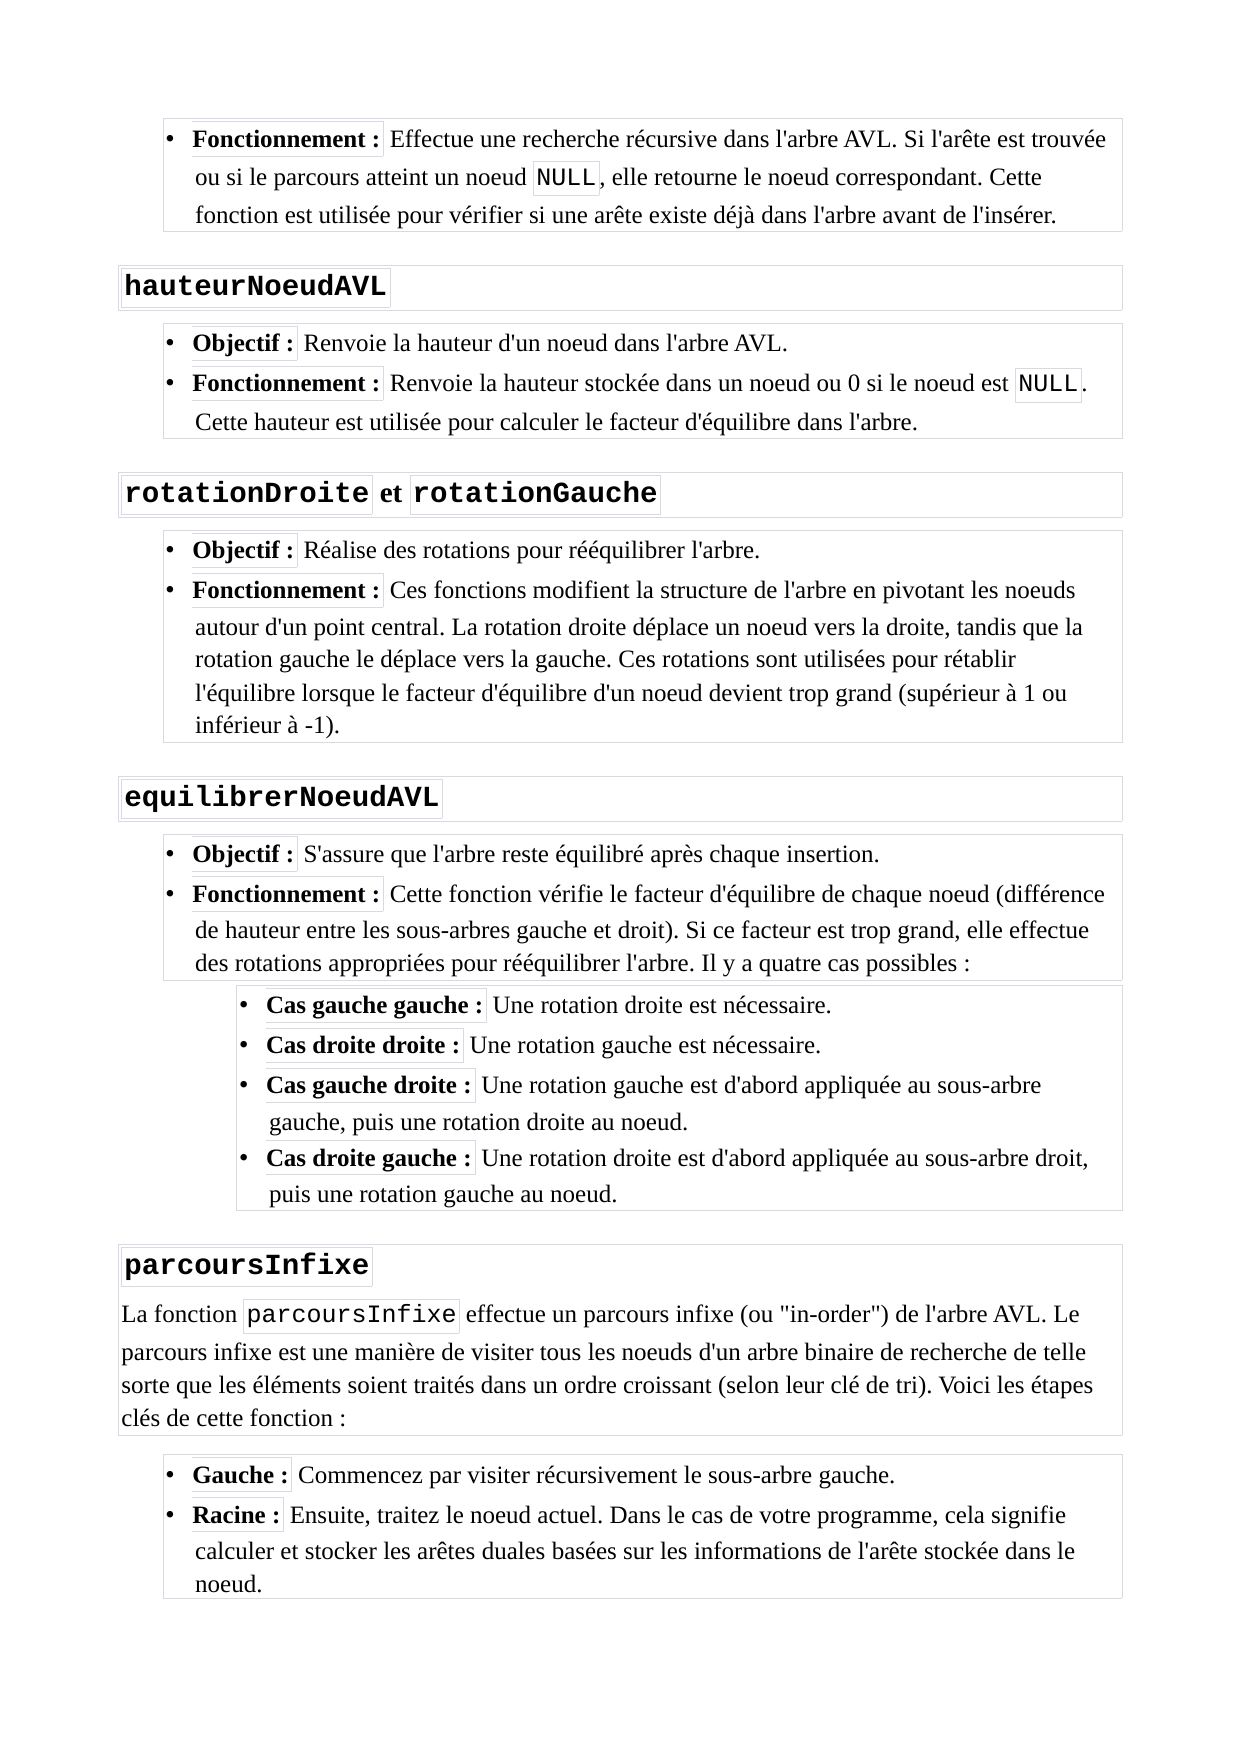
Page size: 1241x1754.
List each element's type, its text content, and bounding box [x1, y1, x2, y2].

list Gauche : Commencez par visiter récursivement le sous-arbre gauche. [164, 1455, 1122, 1492]
list Objectif : Réalise des rotations pour rééquilibrer l'arbre. [164, 531, 1122, 567]
list Fonctionnement : Cette fonction vérifie le facteur d'équilibre de chaque noeud (différence de hauteur entre les sous-arbres gauche et droit). Si ce facteur est trop grand, elle effectue des rotations appropriées pour rééquilibrer l'arbre. Il y a quatre cas possibles : [164, 873, 1122, 980]
list Cas gauche droite : Une rotation gauche est d'abord appliquée au sous-arbre gauche, puis une rotation droite au noeud. [237, 1064, 1122, 1135]
list Objectif : Renvoie la hauteur d'un noeud dans l'arbre AVL. [164, 324, 1122, 360]
list Racine : Ensuite, traitez le noeud actuel. Dans le cas de votre programme, cela signifie calculer et stocker les arêtes duales basées sur les informations de l'arête stockée dans le noeud. [164, 1494, 1122, 1598]
list Objectif : S'assure que l'arbre reste équilibré après chaque insertion. [164, 835, 1122, 871]
list Fonctionnement : Effectue une recherche récursive dans l'arbre AVL. Si l'arête est trouvée ou si le parcours atteint un noeud NULL, elle retourne le noeud correspondant. Cette fonction est utilisée pour vérifier si une arête existe déjà dans l'arbre avant de l'insérer. [164, 119, 1122, 231]
list Fonctionnement : Ces fonctions modifient la structure de l'arbre en pivotant les noeuds autour d'un point central. La rotation droite déplace un noeud vers la droite, tandis que la rotation gauche le déplace vers la gauche. Ces rotations sont utilisées pour rétablir l'équilibre lorsque le facteur d'équilibre d'un noeud devient trop grand (supérieur à 1 ou inférieur à -1). [164, 569, 1122, 742]
subtitle equilibrerNoeudAVL [119, 777, 1122, 821]
subtitle parcoursInfixe [119, 1245, 1122, 1286]
subtitle rotationDroite et rotationGauche [119, 473, 1122, 517]
subtitle hauteurNoeudAVL [119, 266, 1122, 310]
list Cas droite gauche : Une rotation droite est d'abord appliquée au sous-arbre droit, puis une rotation gauche au noeud. [237, 1137, 1122, 1210]
list Cas droite droite : Une rotation gauche est nécessaire. [237, 1024, 1122, 1062]
list Fonctionnement : Renvoie la hauteur stockée dans un noeud ou 0 si le noeud est NULL. Cette hauteur est utilisée pour calculer le facteur d'équilibre dans l'arbre. [164, 362, 1122, 438]
text La fonction parcoursInfixe effectue un parcours infixe (ou "in-order") de l'arbre AVL. Le parcours infixe est une manière de visiter tous les noeuds d'un arbre binaire de recherche de telle sorte que les éléments soient traités dans un ordre croissant (selon leur clé de tri). Voici les étapes clés de cette fonction : [119, 1296, 1122, 1435]
list Cas gauche gauche : Une rotation droite est nécessaire. [237, 986, 1122, 1022]
